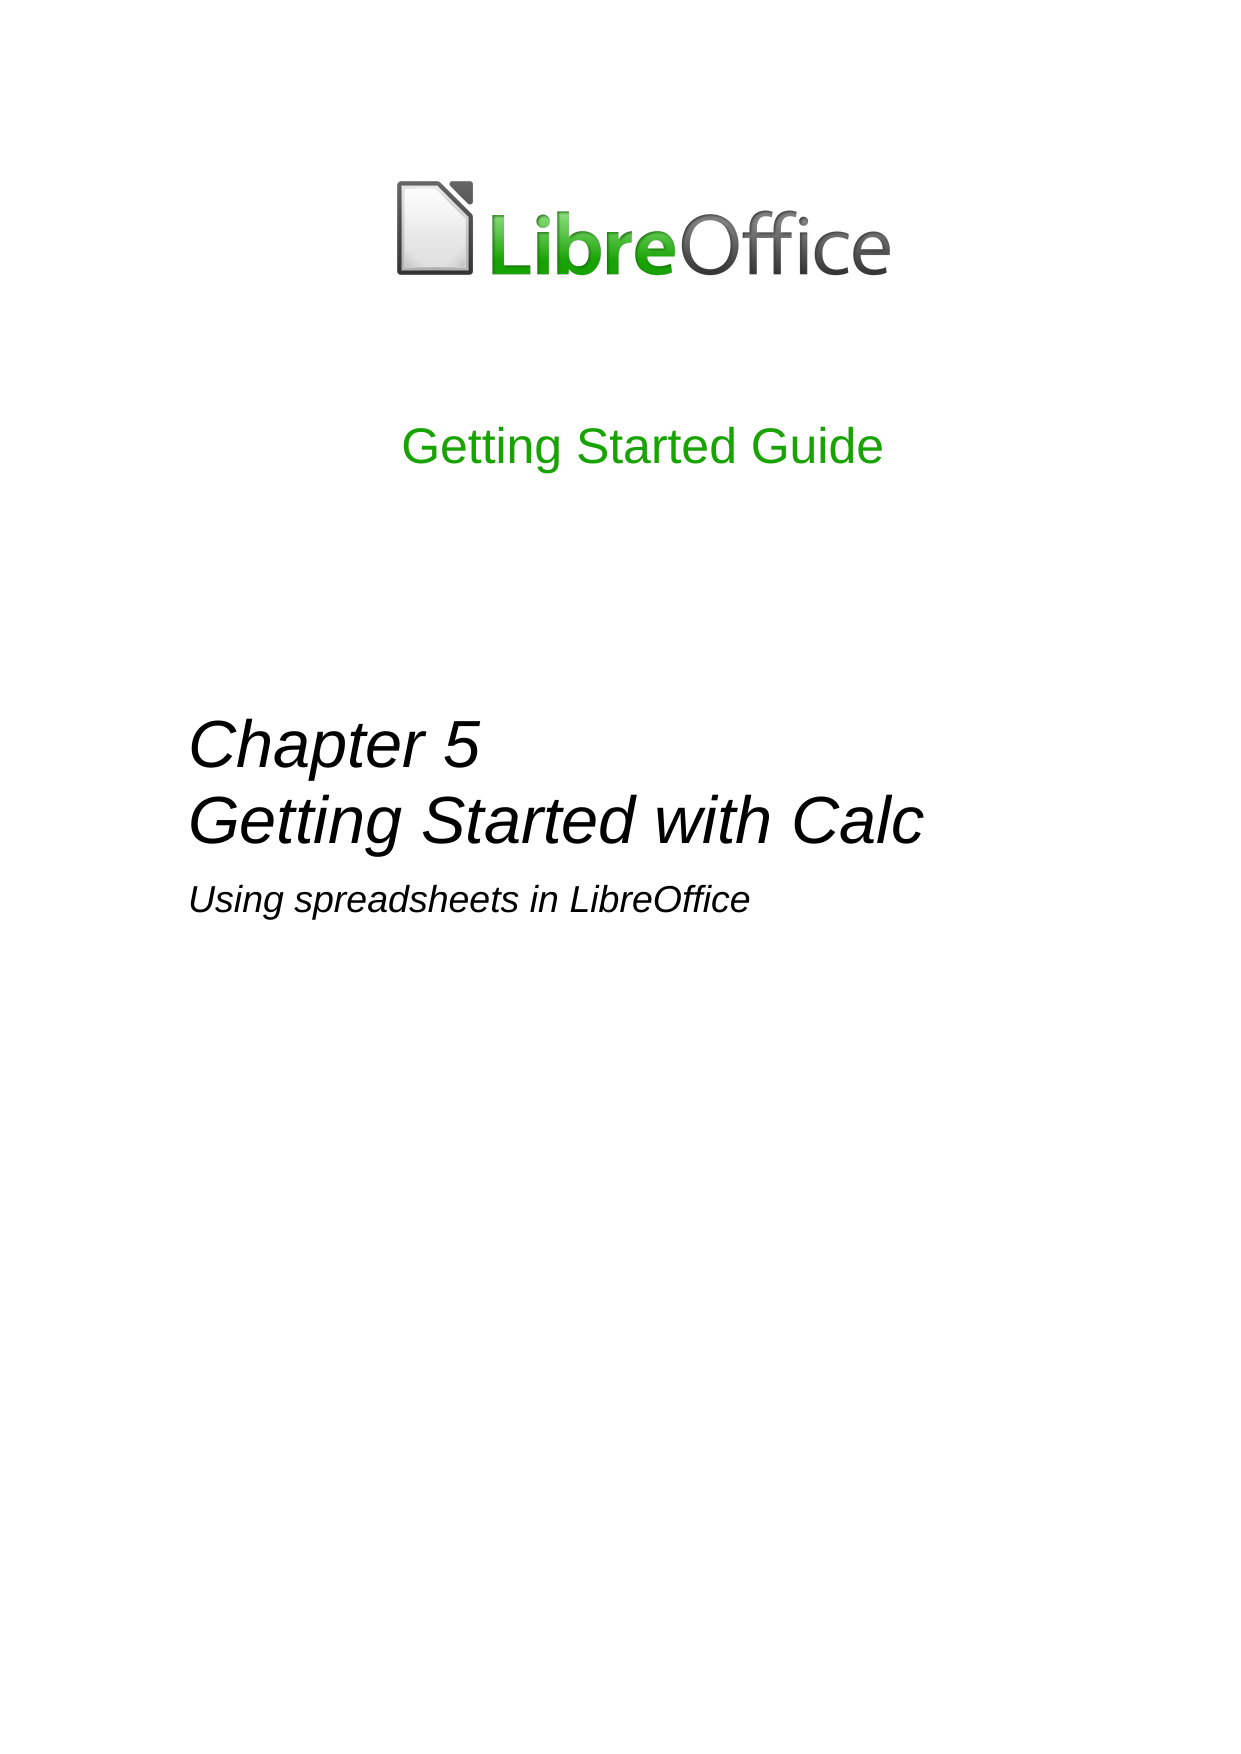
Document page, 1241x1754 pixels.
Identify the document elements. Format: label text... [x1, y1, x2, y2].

title Chapter 5 Getting Started with Calc [188, 705, 1098, 858]
subtitle Using spreadsheets in LibreOffice [188, 877, 1098, 921]
text Getting Started Guide [188, 416, 1098, 474]
picture [392, 177, 893, 282]
